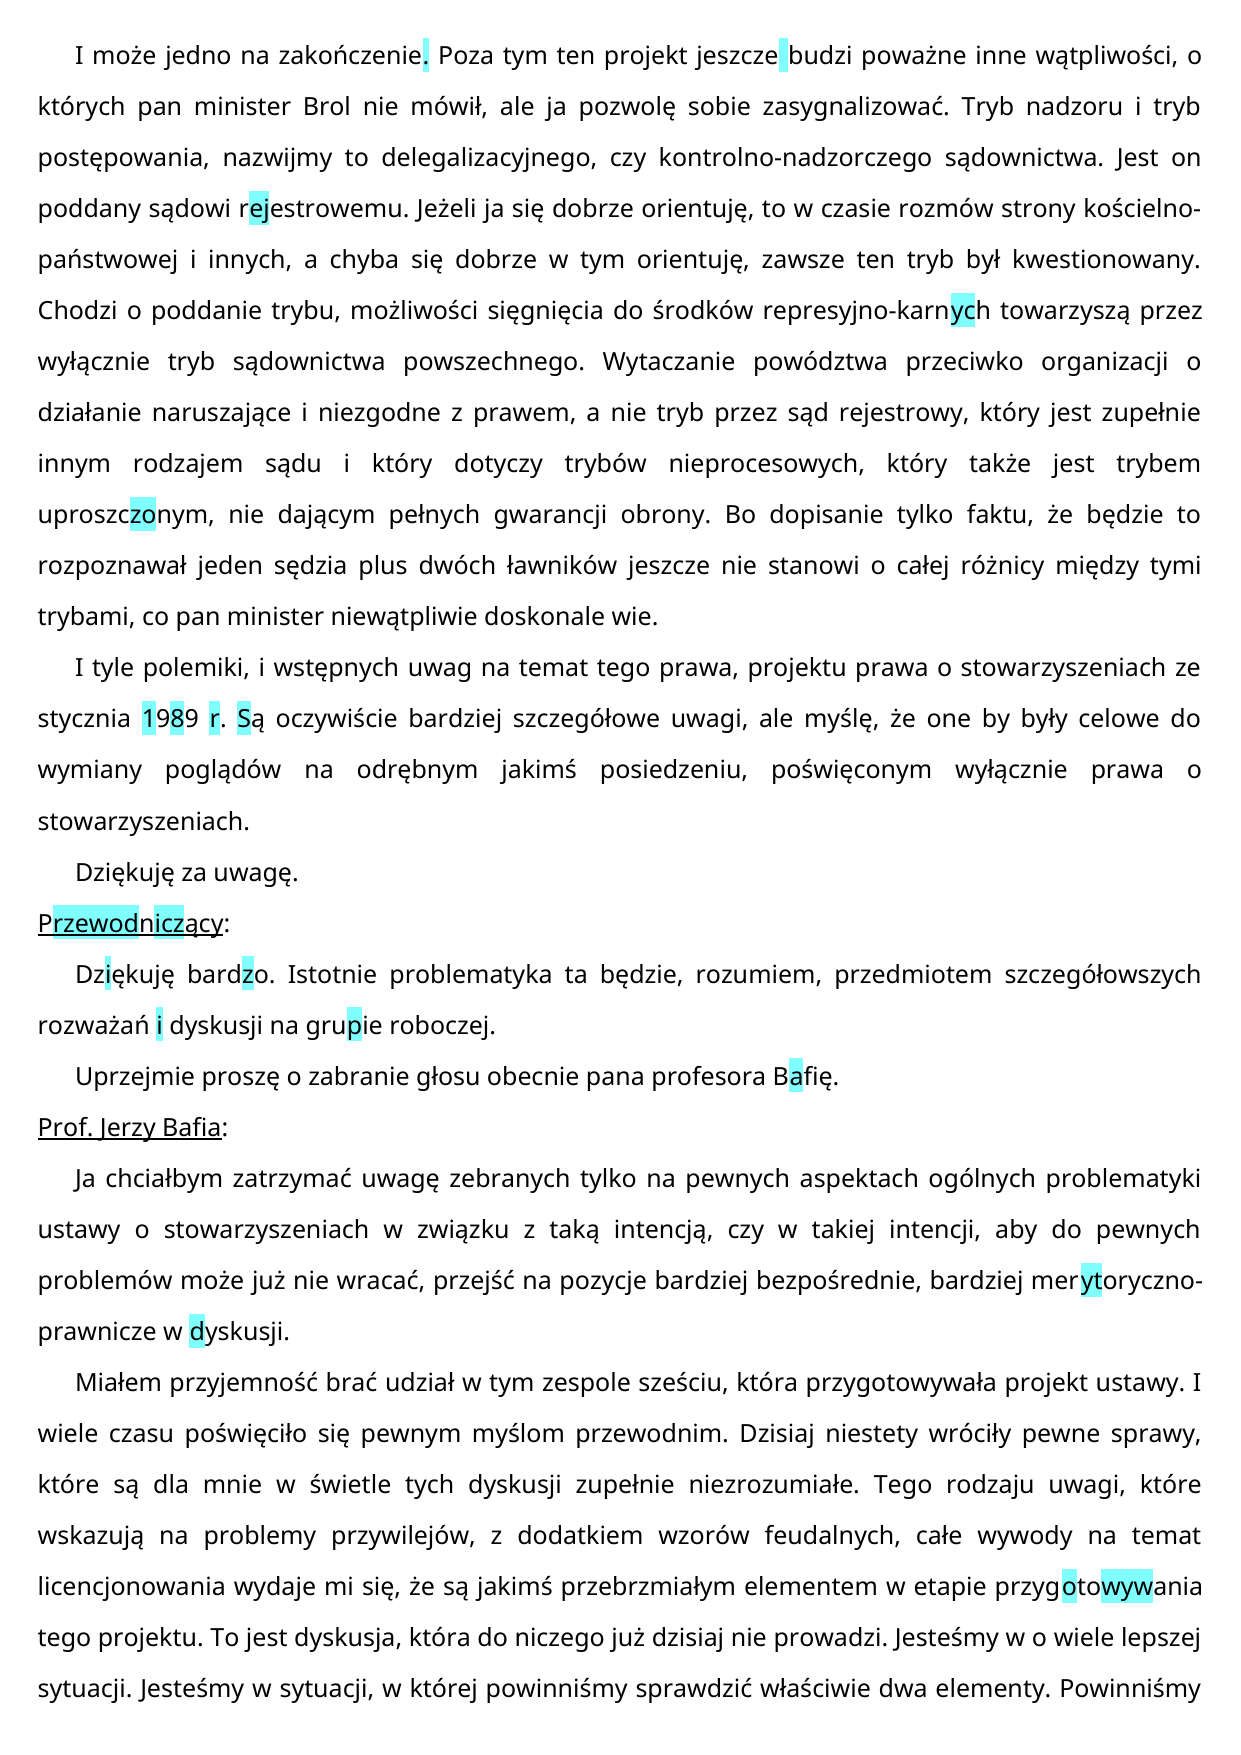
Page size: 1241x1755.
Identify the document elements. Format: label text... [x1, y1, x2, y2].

text Dziękuję za uwagę. [37, 854, 1203, 888]
text Ja chciałbym zatrzymać uwagę zebranych tylko na pewnych aspektach ogólnych problematyki ustawy o stowarzyszeniach w związku z taką intencją, czy w takiej intencji, aby do pewnych problemów może już nie wracać, przejść na pozycje bardziej bezpośrednie, bardziej merytoryczno-prawnicze w dyskusji. [37, 1160, 1203, 1348]
text I tyle polemiki, i wstępnych uwag na temat tego prawa, projektu prawa o stowarzyszeniach ze stycznia 1989 r. Są oczywiście bardziej szczegółowe uwagi, ale myślę, że one by były celowe do wymiany poglądów na odrębnym jakimś posiedzeniu, poświęconym wyłącznie prawa o stowarzyszeniach. [37, 650, 1203, 837]
text I może jedno na zakończenie. Poza tym ten projekt jeszcze budzi poważne inne wątpliwości, o których pan minister Brol nie mówił, ale ja pozwolę sobie zasygnalizować. Tryb nadzoru i tryb postępowania, nazwijmy to delegalizacyjnego, czy kontrolno-nadzorczego sądownictwa. Jest on poddany sądowi rejestrowemu. Jeżeli ja się dobrze orientuję, to w czasie rozmów strony kościelno- państwowej i innych, a chyba się dobrze w tym orientuję, zawsze ten tryb był kwestionowany. Chodzi o poddanie trybu, możliwości sięgnięcia do środków represyjno-karnych towarzyszą przez wyłącznie tryb sądownictwa powszechnego. Wytaczanie powództwa przeciwko organizacji o działanie naruszające i niezgodne z prawem, a nie tryb przez sąd rejestrowy, który jest zupełnie innym rodzajem sądu i który dotyczy trybów nieprocesowych, który także jest trybem uproszczonym, nie dającym pełnych gwarancji obrony. Bo dopisanie tylko faktu, że będzie to rozpoznawał jeden sędzia plus dwóch ławników jeszcze nie stanowi o całej różnicy między tymi trybami, co pan minister niewątpliwie doskonale wie. [37, 37, 1203, 633]
text Prof. Jerzy Bafia: [37, 1109, 1203, 1143]
text Miałem przyjemność brać udział w tym zespole sześciu, która przygotowywała projekt ustawy. I wiele czasu poświęciło się pewnym myślom przewodnim. Dzisiaj niestety wróciły pewne sprawy, które są dla mnie w świetle tych dyskusji zupełnie niezrozumiałe. Tego rodzaju uwagi, które wskazują na problemy przywilejów, z dodatkiem wzorów feudalnych, całe wywody na temat licencjonowania wydaje mi się, że są jakimś przebrzmiałym elementem w etapie przygotowywania tego projektu. To jest dyskusja, która do niczego już dzisiaj nie prowadzi. Jesteśmy w o wiele lepszej sytuacji. Jesteśmy w sytuacji, w której powinniśmy sprawdzić właściwie dwa elementy. Powinniśmy [37, 1364, 1203, 1705]
text Uprzejmie proszę o zabranie głosu obecnie pana profesora Bafię. [37, 1058, 1203, 1092]
text Dziękuję bardzo. Istotnie problematyka ta będzie, rozumiem, przedmiotem szczegółowszych rozważań i dyskusji na grupie roboczej. [37, 956, 1203, 1041]
subtitle Przewodniczący: [37, 905, 1203, 939]
